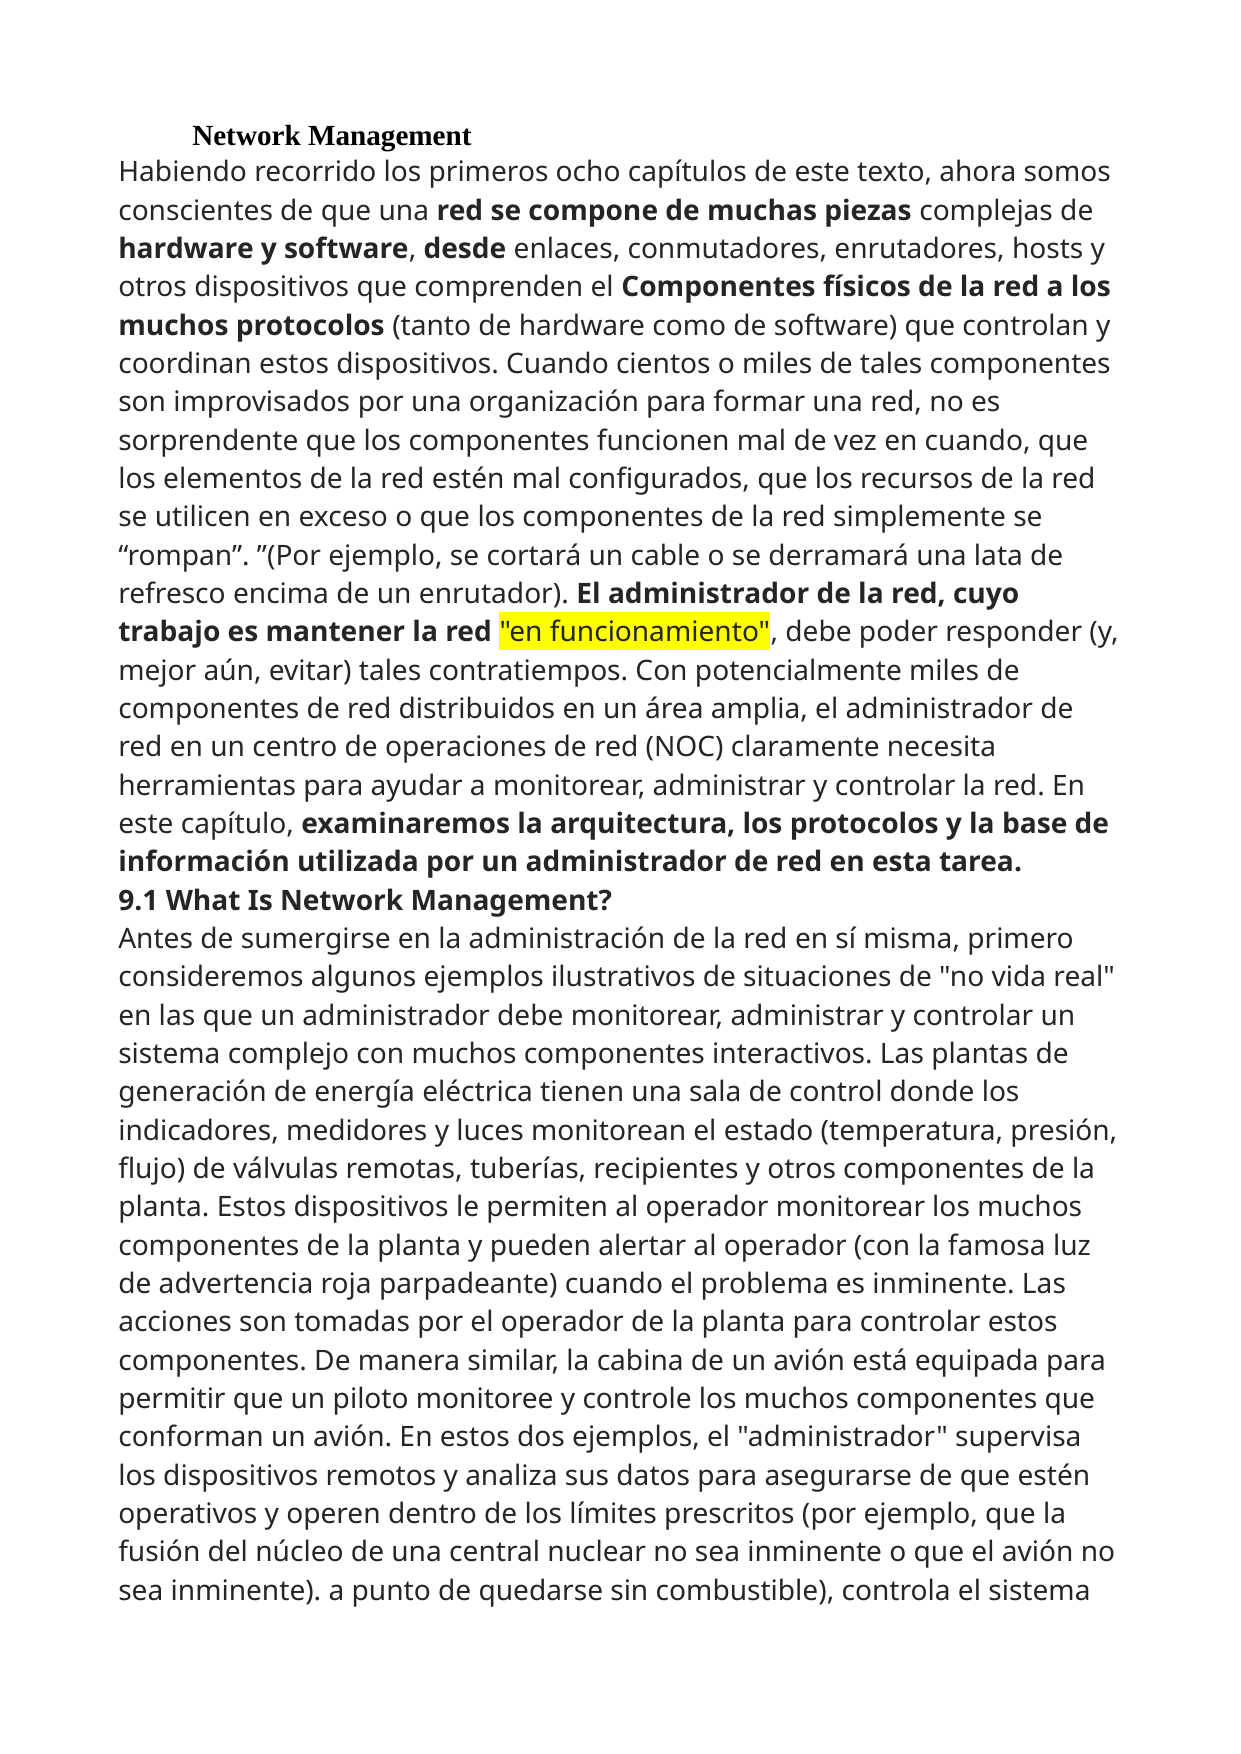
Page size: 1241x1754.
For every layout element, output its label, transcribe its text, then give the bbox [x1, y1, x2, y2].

text Habiendo recorrido los primeros ocho capítulos de este texto, ahora somos conscientes de que una red se compone de muchas piezas complejas de hardware y software, desde enlaces, conmutadores, enrutadores, hosts y otros dispositivos que comprenden el Componentes físicos de la red a los muchos protocolos (tanto de hardware como de software) que controlan y coordinan estos dispositivos. Cuando cientos o miles de tales componentes son improvisados ​​por una organización para formar una red, no es sorprendente que los componentes funcionen mal de vez en cuando, que los elementos de la red estén mal configurados, que los recursos de la red se utilicen en exceso o que los componentes de la red simplemente se “rompan”. ”(Por ejemplo, se cortará un cable o se derramará una lata de refresco encima de un enrutador). El administrador de la red, cuyo trabajo es mantener la red "en funcionamiento", debe poder responder (y, mejor aún, evitar) tales contratiempos. Con potencialmente miles de componentes de red distribuidos en un área amplia, el administrador de red en un centro de operaciones de red (NOC) claramente necesita herramientas para ayudar a monitorear, administrar y controlar la red. En este capítulo, examinaremos la arquitectura, los protocolos y la base de información utilizada por un administrador de red en esta tarea. [118, 152, 1122, 880]
text 9.1 What Is Network Management? [118, 880, 1122, 918]
text Network Management [118, 118, 1122, 152]
text Antes de sumergirse en la administración de la red en sí misma, primero consideremos algunos ejemplos ilustrativos de situaciones de "no vida real" en las que un administrador debe monitorear, administrar y controlar un sistema complejo con muchos componentes interactivos. Las plantas de generación de energía eléctrica tienen una sala de control donde los indicadores, medidores y luces monitorean el estado (temperatura, presión, flujo) de válvulas remotas, tuberías, recipientes y otros componentes de la planta. Estos dispositivos le permiten al operador monitorear los muchos componentes de la planta y pueden alertar al operador (con la famosa luz de advertencia roja parpadeante) cuando el problema es inminente. Las acciones son tomadas por el operador de la planta para controlar estos componentes. De manera similar, la cabina de un avión está equipada para permitir que un piloto monitoree y controle los muchos componentes que conforman un avión. En estos dos ejemplos, el "administrador" supervisa los dispositivos remotos y analiza sus datos para asegurarse de que estén operativos y operen dentro de los límites prescritos (por ejemplo, que la fusión del núcleo de una central nuclear no sea inminente o que el avión no sea inminente). a punto de quedarse sin combustible), controla el sistema [118, 918, 1122, 1608]
